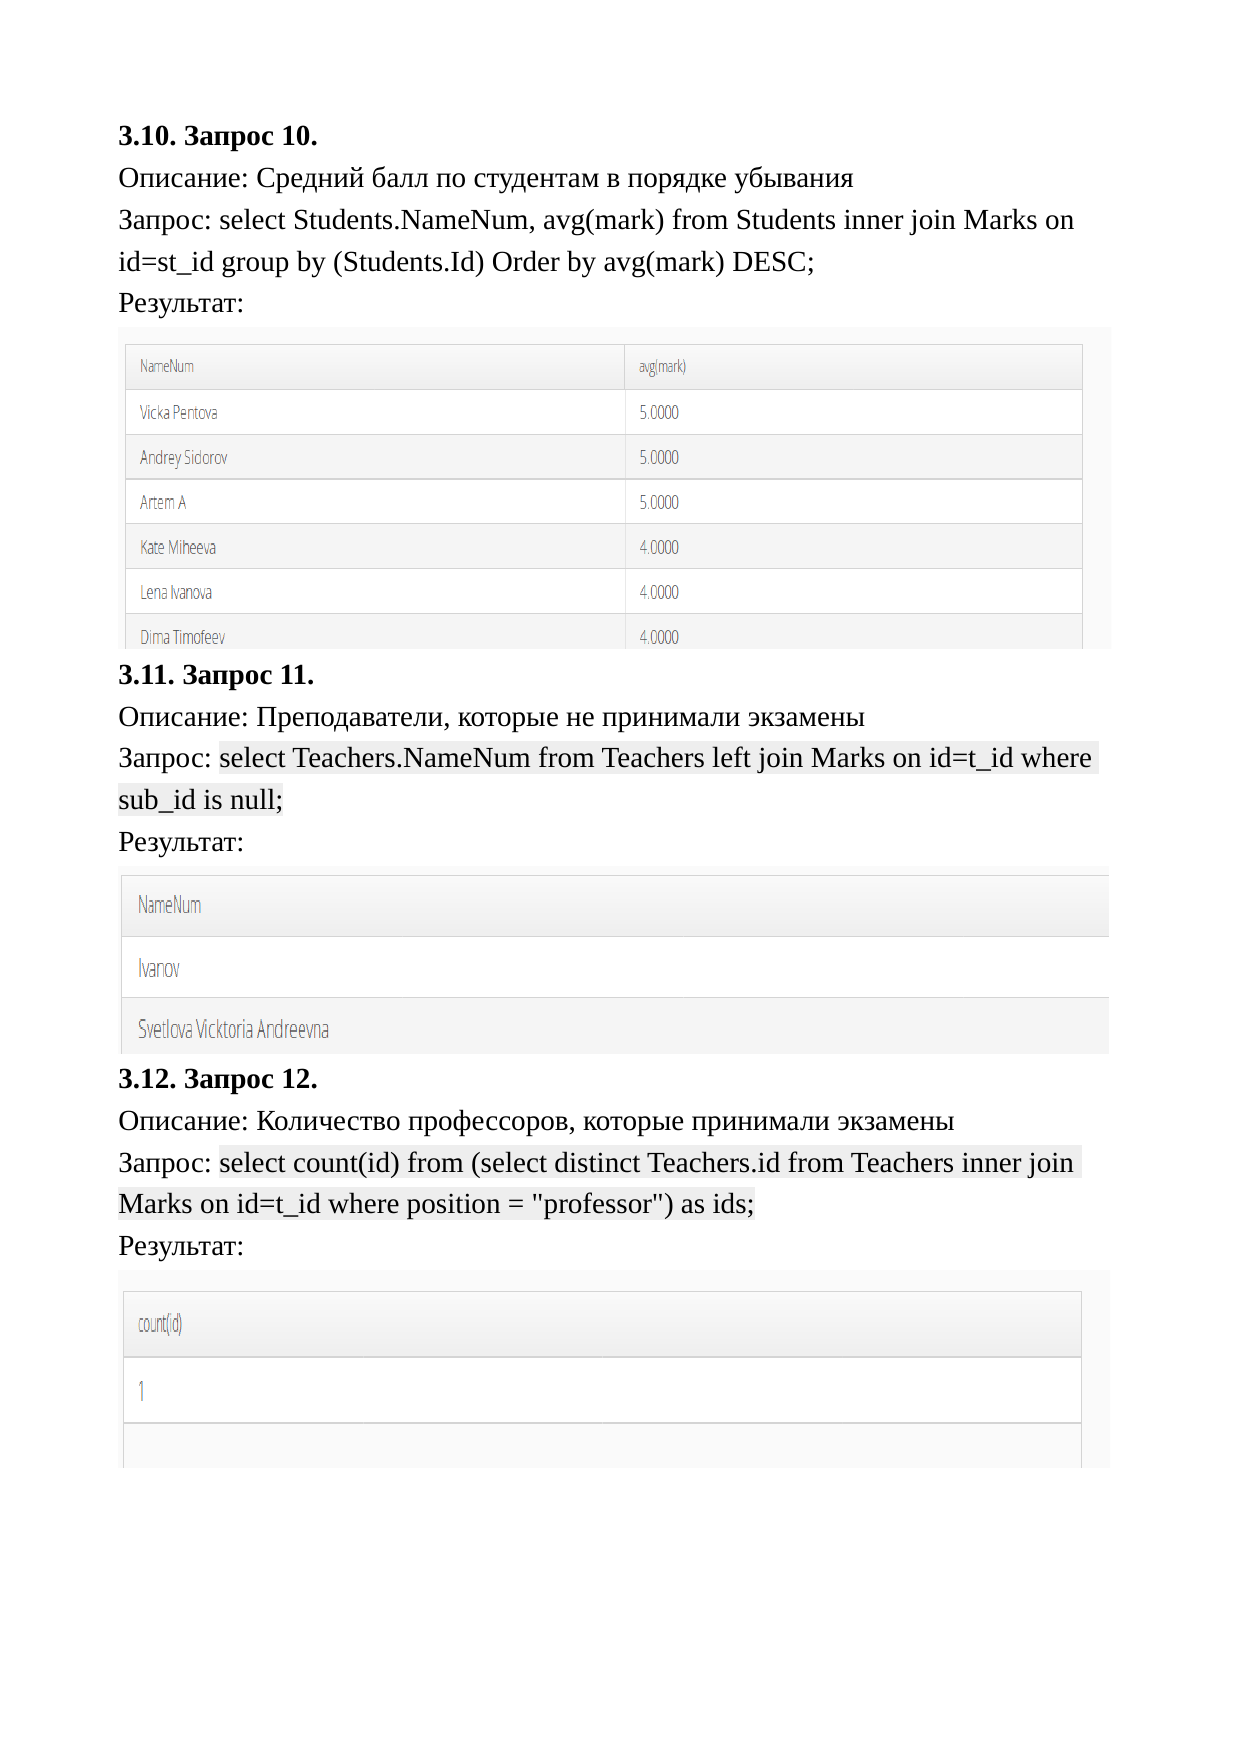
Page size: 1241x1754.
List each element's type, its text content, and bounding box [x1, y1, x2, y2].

text Запрос: select Students.NameNum, avg(mark) from Students inner join Marks on id=st_id group by (Students.Id) Order by avg(mark) DESC; [118, 202, 1122, 277]
picture [585, 866, 1109, 964]
text Описание: Количество профессоров, которые принимали экзамены [118, 1103, 1122, 1136]
text Описание: Преподаватели, которые не принимали экзамены [118, 699, 1122, 732]
text Описание: Средний балл по студентам в порядке убывания [118, 160, 1122, 193]
text Результат: [118, 1228, 1122, 1262]
text Запрос: select count(id) from (select distinct Teachers.id from Teachers inner join Marks on id=t_id where position = "professor") as ids; [118, 1145, 1122, 1220]
text 3.10. Запрос 10. [118, 118, 1122, 152]
text 3.12. Запрос 12. [118, 1061, 1122, 1094]
text Результат: [118, 286, 1122, 319]
text Запрос: select Teachers.NameNum from Teachers left join Marks on id=t_id where sub_id is null; [118, 741, 1122, 816]
text 3.11. Запрос 11. [118, 657, 1122, 690]
text Результат: [118, 824, 1122, 858]
